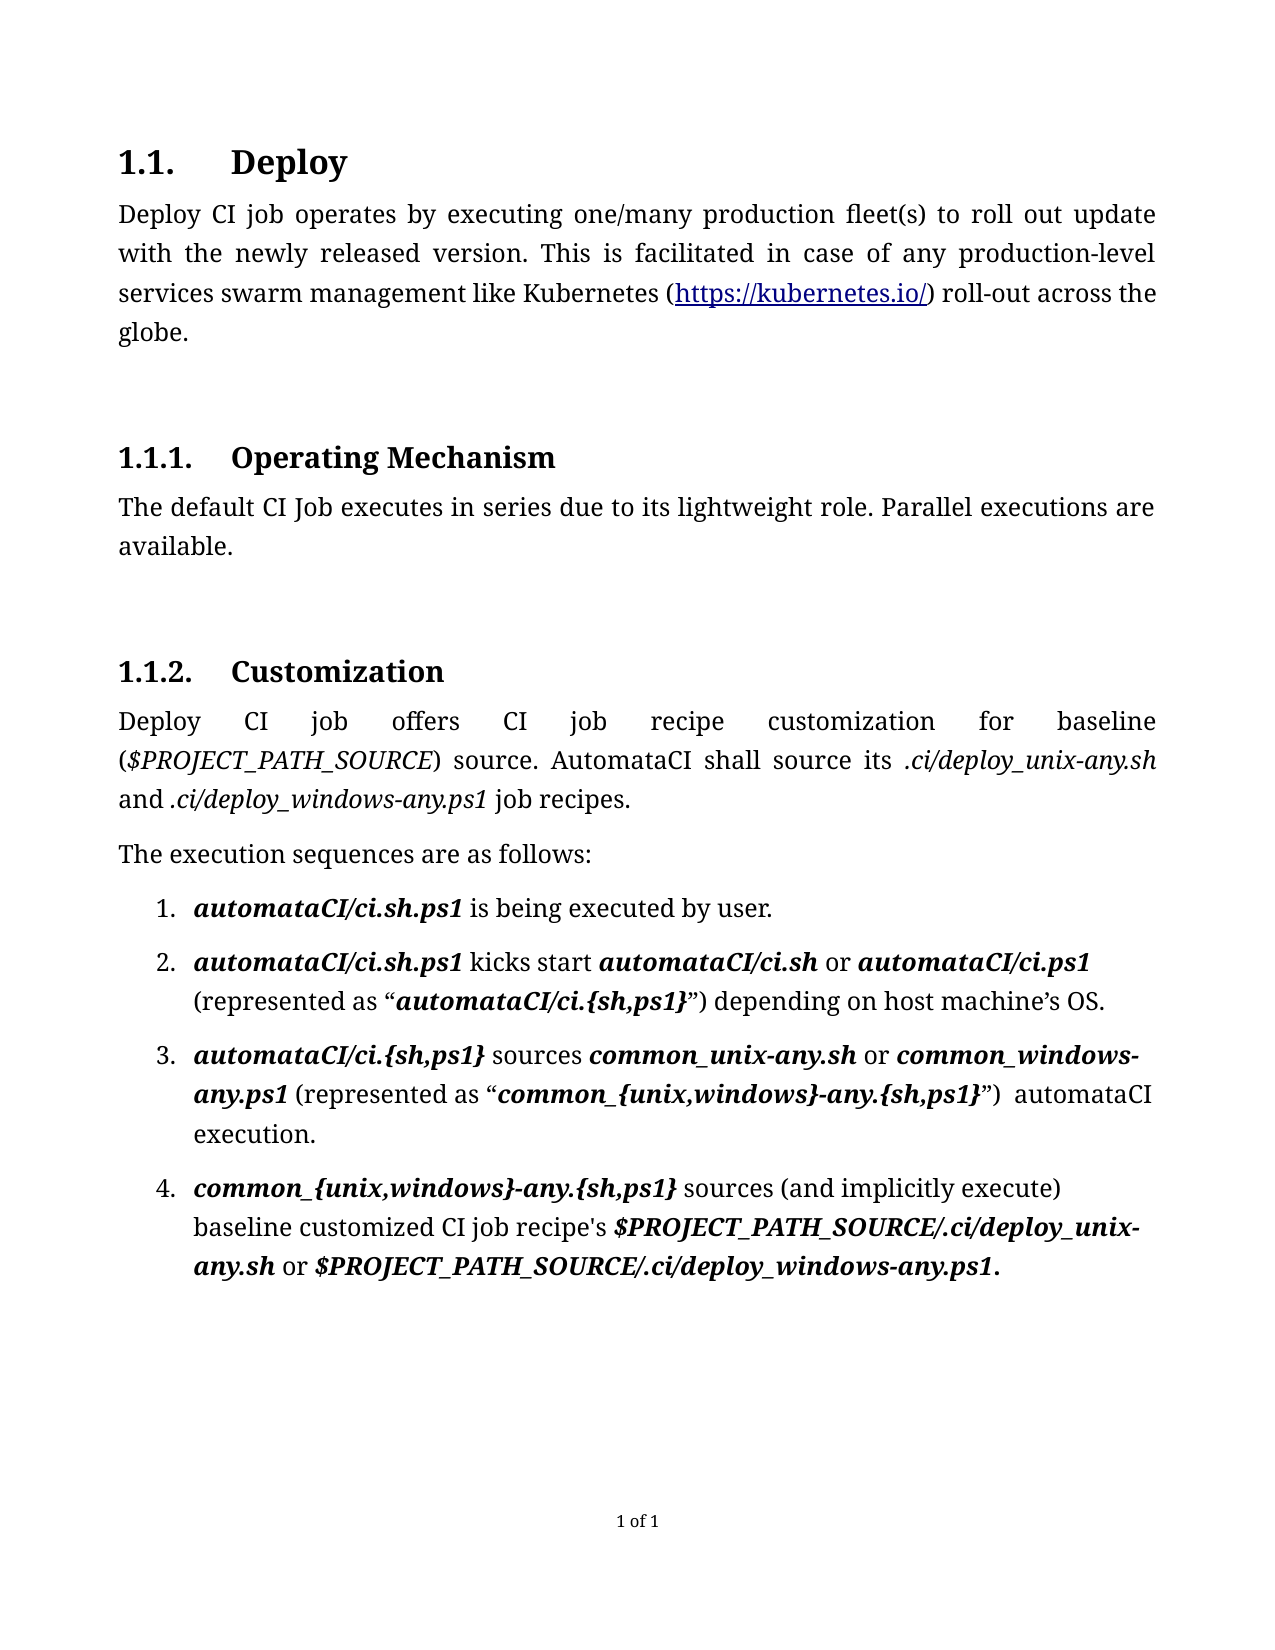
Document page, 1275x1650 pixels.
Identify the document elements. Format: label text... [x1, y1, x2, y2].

list common_{unix,windows}-any.{sh,ps1} sources (and implicitly execute) baseline customized CI job recipe's $PROJECT_PATH_SOURCE/.ci/deploy_unix-any.sh or $PROJECT_PATH_SOURCE/.ci/deploy_windows-any.ps1. [156, 1170, 1157, 1283]
subtitle Customization [118, 652, 1157, 691]
list automataCI/ci.sh.ps1 kicks start automataCI/ci.sh or automataCI/ci.ps1 (represented as “automataCI/ci.{sh,ps1}”) depending on host machine’s OS. [156, 944, 1157, 1018]
list automataCI/ci.{sh,ps1} sources common_unix-any.sh or common_windows-any.ps1 (represented as “common_{unix,windows}-any.{sh,ps1}”) automataCI execution. [156, 1038, 1157, 1150]
text The execution sequences are as follows: [118, 836, 1157, 870]
list automataCI/ci.sh.ps1 is being executed by user. [156, 890, 1157, 924]
text The default CI Job executes in series due to its lightweight role. Parallel executions are available. [118, 489, 1157, 563]
text Deploy CI job operates by executing one/many production fleet(s) to roll out update with the newly released version. This is facilitated in case of any production-level services swarm management like Kubernetes (https://kubernetes.io/) roll-out across the globe. [118, 197, 1157, 348]
subtitle Deploy [118, 139, 1157, 184]
text Deploy CI job offers CI job recipe customization for baseline ($PROJECT_PATH_SOURCE) source. AutomataCI shall source its .ci/deploy_unix-any.sh and .ci/deploy_windows-any.ps1 job recipes. [118, 704, 1157, 816]
subtitle Operating Mechanism [118, 437, 1157, 477]
